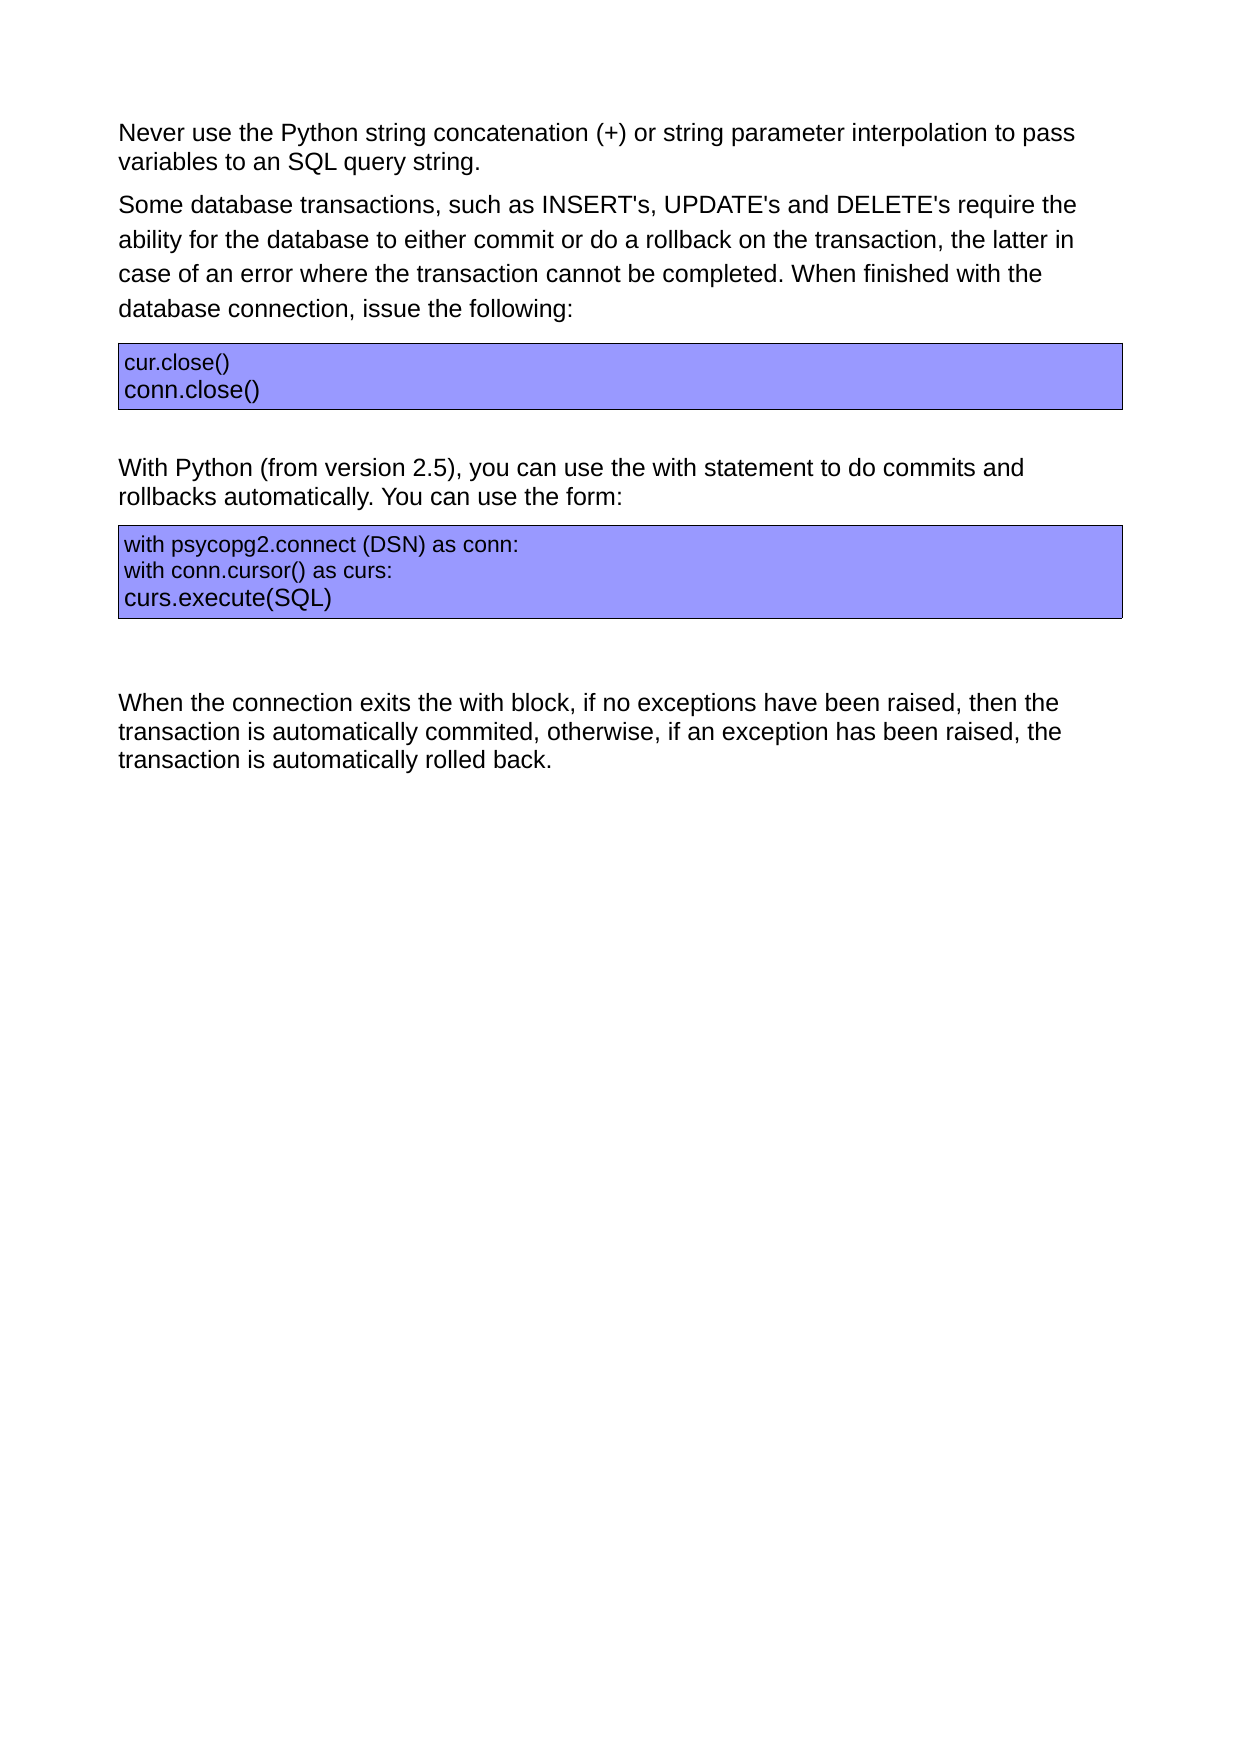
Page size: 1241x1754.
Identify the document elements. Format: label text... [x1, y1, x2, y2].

table_header with psycopg2.connect (DSN) as conn: with conn.cursor() as curs: curs.execute(SQL) [119, 526, 1122, 618]
text With Python (from version 2.5), you can use the with statement to do commits and rollbacks automatically. You can use the form: [118, 453, 1122, 510]
table_header cur.close() conn.close() [119, 344, 1122, 409]
text Some database transactions, such as INSERT's, UPDATE's and DELETE's require the ability for the database to either commit or do a rollback on the transaction, the latter in case of an error where the transaction cannot be completed. When finished with the database connection, issue the following: [118, 190, 1122, 322]
text When the connection exits the with block, if no exceptions have been raised, then the transaction is automatically commited, otherwise, if an exception has been raised, the transaction is automatically rolled back. [118, 688, 1122, 774]
text Never use the Python string concatenation (+) or string parameter interpolation to pass variables to an SQL query string. [118, 118, 1122, 176]
